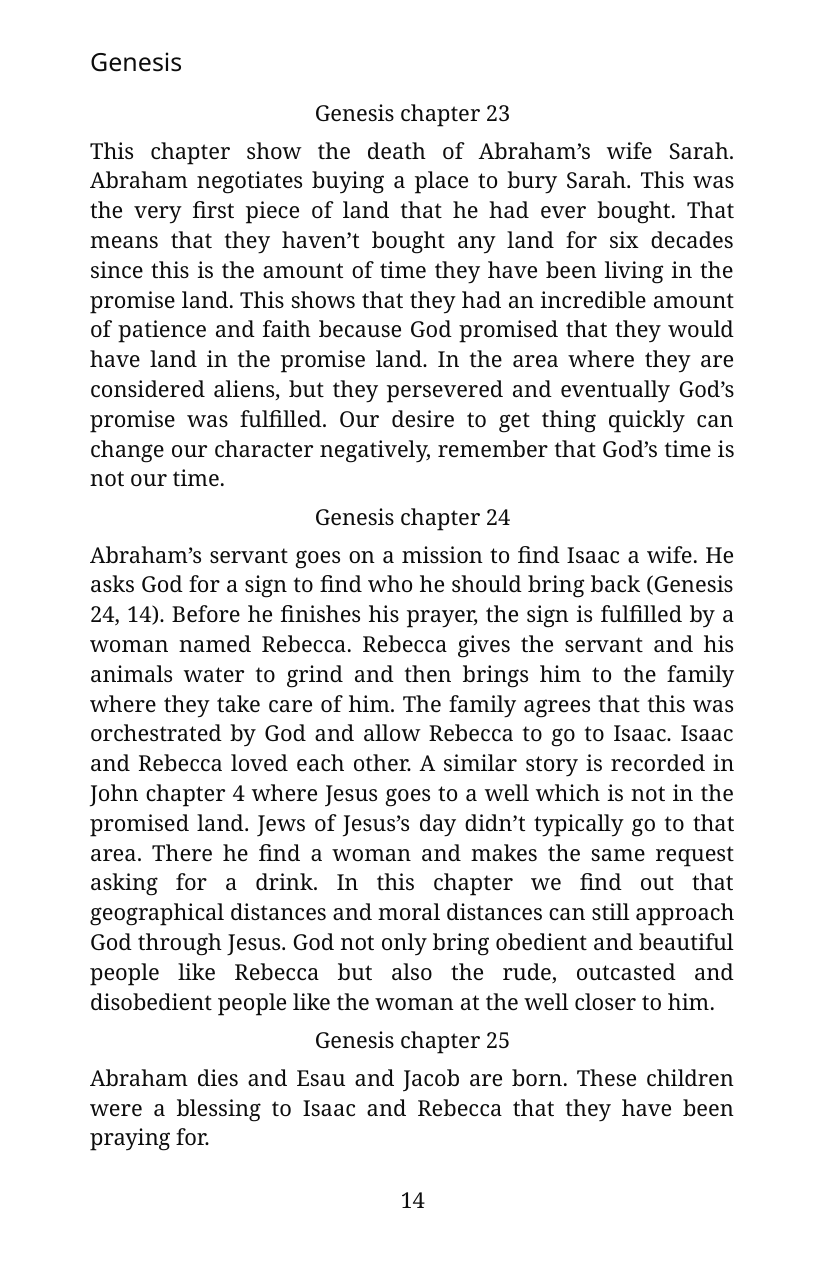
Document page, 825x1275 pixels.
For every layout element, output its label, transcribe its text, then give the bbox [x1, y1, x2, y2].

text Genesis chapter 25 [90, 1024, 735, 1054]
text Abraham dies and Esau and Jacob are born. These children were a blessing to Isaac and Rebecca that they have been praying for. [90, 1063, 735, 1152]
text Genesis chapter 24 [90, 501, 735, 531]
text Abraham’s servant goes on a mission to find Isaac a wife. He asks God for a sign to find who he should bring back (Genesis 24, 14). Before he finishes his prayer, the sign is fulfilled by a woman named Rebecca. Rebecca gives the servant and his animals water to grind and then brings him to the family where they take care of him. The family agrees that this was orchestrated by God and allow Rebecca to go to Isaac. Isaac and Rebecca loved each other. A similar story is recorded in John chapter 4 where Jesus goes to a well which is not in the promised land. Jews of Jesus’s day didn’t typically go to that area. There he find a woman and makes the same request asking for a drink. In this chapter we find out that geographical distances and moral distances can still approach God through Jesus. God not only bring obedient and beautiful people like Rebecca but also the rude, outcasted and disobedient people like the woman at the well closer to him. [90, 539, 735, 1016]
text This chapter show the death of Abraham’s wife Sarah. Abraham negotiates buying a place to bury Sarah. This was the very first piece of land that he had ever bought. That means that they haven’t bought any land for six decades since this is the amount of time they have been living in the promise land. This shows that they had an incredible amount of patience and faith because God promised that they would have land in the promise land. In the area where they are considered aliens, but they persevered and eventually God’s promise was fulfilled. Our desire to get thing quickly can change our character negatively, remember that God’s time is not our time. [90, 136, 735, 493]
text Genesis chapter 23 [90, 97, 735, 127]
